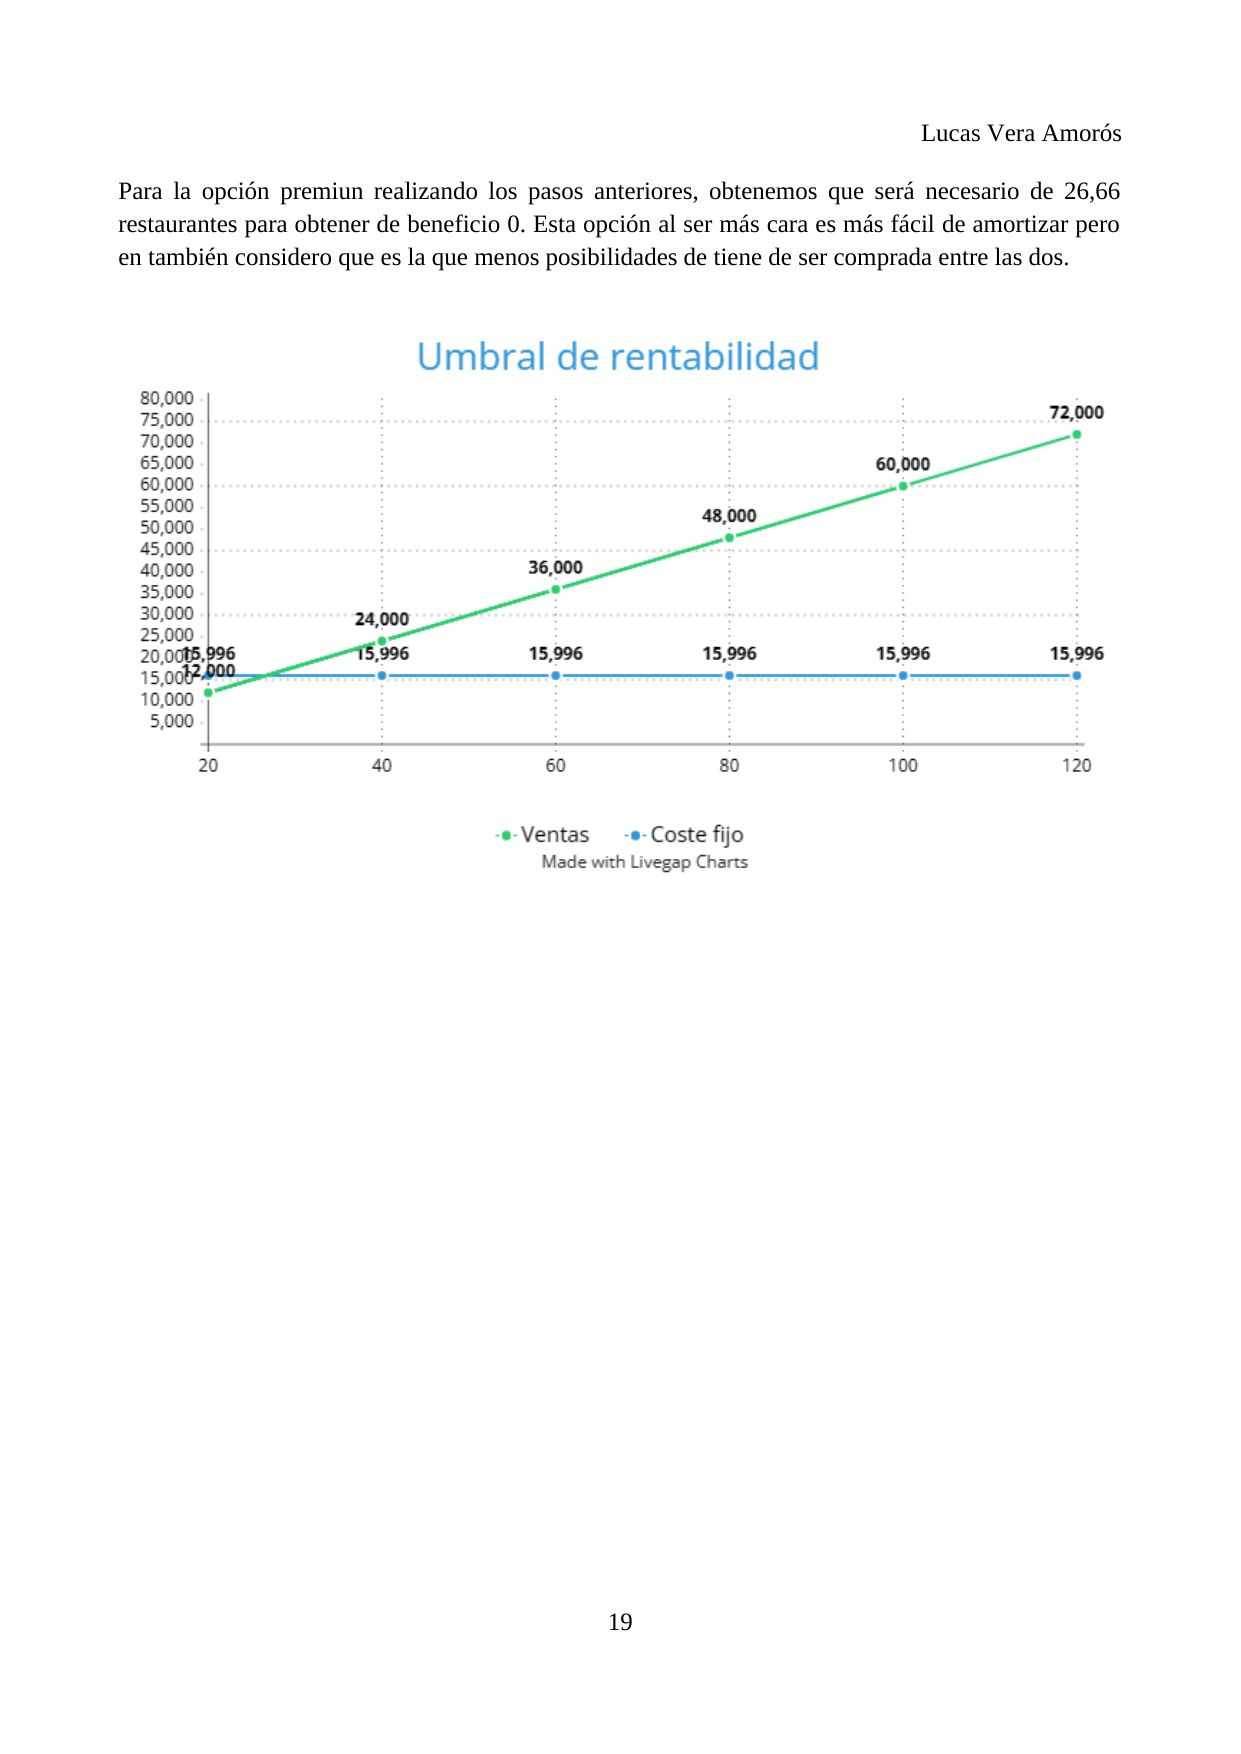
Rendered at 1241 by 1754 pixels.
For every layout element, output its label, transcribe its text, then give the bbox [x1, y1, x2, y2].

text Para la opción premiun realizando los pasos anteriores, obtenemos que será necesario de 26,66 restaurantes para obtener de beneficio 0. Esta opción al ser más cara es más fácil de amortizar pero en también considero que es la que menos posibilidades de tiene de ser comprada entre las dos. [118, 176, 1122, 271]
picture [116, 317, 1121, 891]
